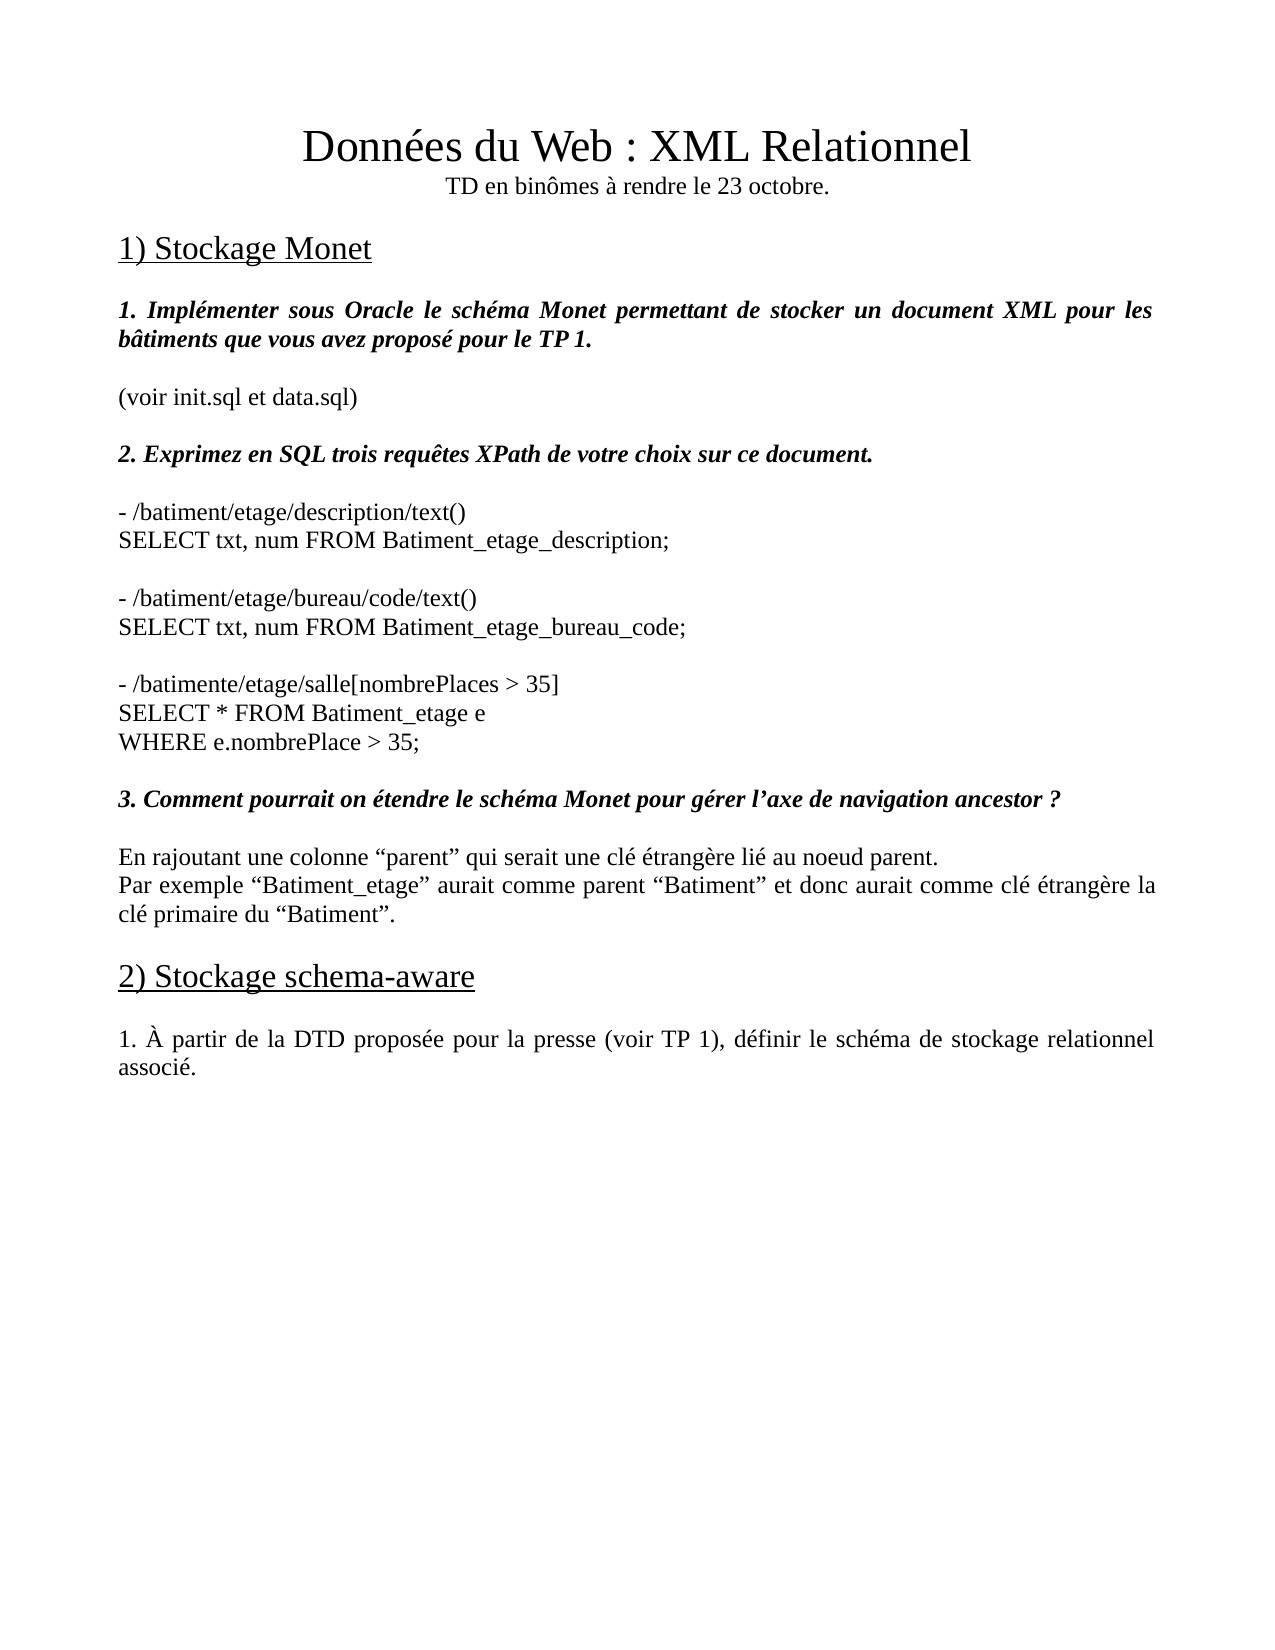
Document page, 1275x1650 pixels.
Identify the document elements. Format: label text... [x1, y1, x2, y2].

text (voir init.sql et data.sql) [118, 382, 1157, 410]
text SELECT * FROM Batiment_etage e [118, 698, 1157, 727]
text 3. Comment pourrait on étendre le schéma Monet pour gérer l’axe de navigation ancestor ? [118, 784, 1157, 813]
text SELECT txt, num FROM Batiment_etage_description; [118, 525, 1157, 554]
text - /batiment/etage/bureau/code/text() [118, 583, 1157, 612]
text 2) Stockage schema-aware [118, 957, 1157, 995]
text Données du Web : XML Relationnel [118, 118, 1157, 171]
text 1) Stockage Monet [118, 228, 1157, 267]
text - /batimente/etage/salle[nombrePlaces > 35] [118, 669, 1157, 698]
text En rajoutant une colonne “parent” qui serait une clé étrangère lié au noeud parent. [118, 842, 1157, 870]
text SELECT txt, num FROM Batiment_etage_bureau_code; [118, 612, 1157, 640]
text TD en binômes à rendre le 23 octobre. [118, 171, 1157, 199]
text 2. Exprimez en SQL trois requêtes XPath de votre choix sur ce document. [118, 439, 1157, 468]
text - /batiment/etage/description/text() [118, 497, 1157, 525]
text WHERE e.nombrePlace > 35; [118, 727, 1157, 755]
text 1. À partir de la DTD proposée pour la presse (voir TP 1), définir le schéma de stockage relationnel associé. [118, 1024, 1157, 1081]
text 1. Implémenter sous Oracle le schéma Monet permettant de stocker un document XML pour les bâtiments que vous avez proposé pour le TP 1. [118, 295, 1157, 353]
text Par exemple “Batiment_etage” aurait comme parent “Batiment” et donc aurait comme clé étrangère la clé primaire du “Batiment”. [118, 870, 1157, 928]
